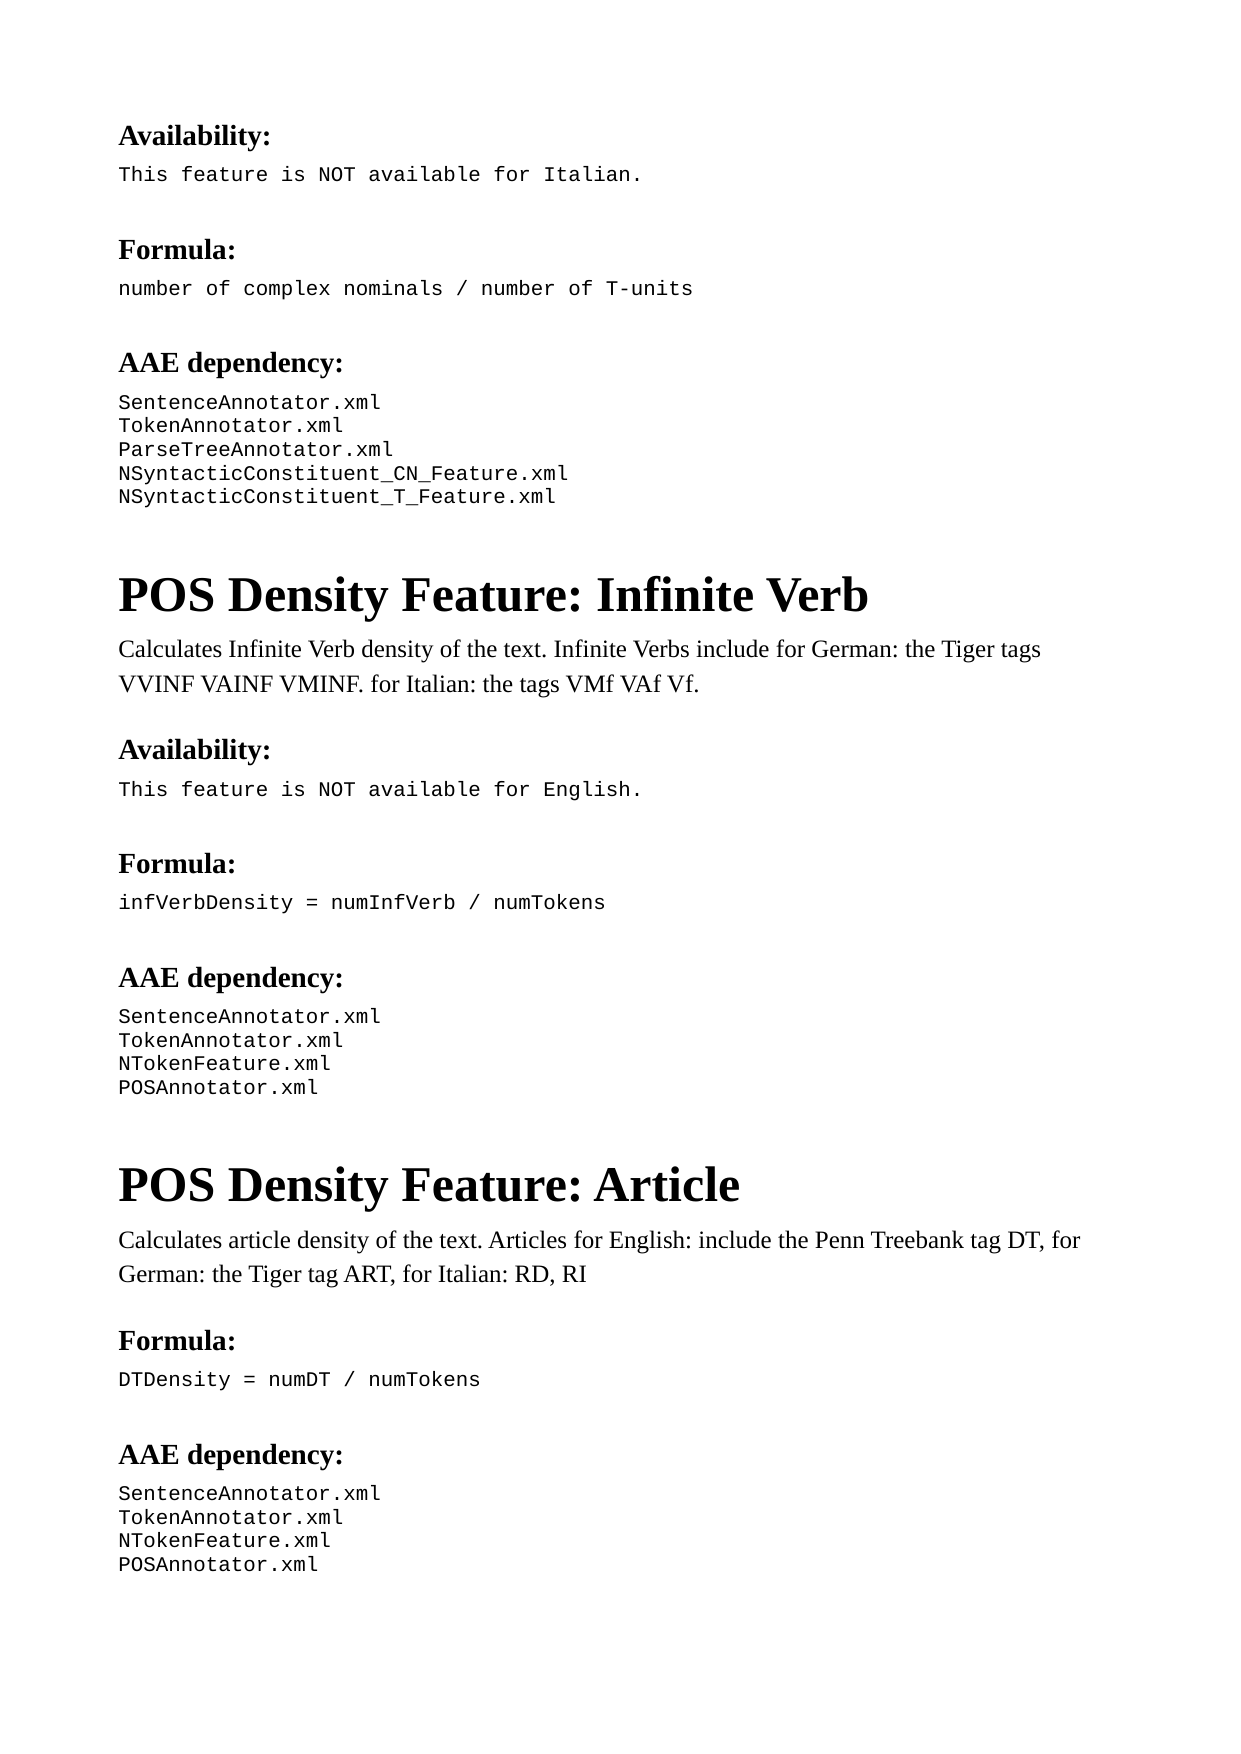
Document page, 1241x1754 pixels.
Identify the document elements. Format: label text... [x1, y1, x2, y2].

subtitle Formula: [118, 1323, 1122, 1357]
subtitle Formula: [118, 232, 1122, 265]
text SentenceAnnotator.xml [118, 1483, 1122, 1507]
subtitle Availability: [118, 732, 1122, 766]
text NTokenFeature.xml [118, 1053, 1122, 1077]
text This feature is NOT available for English. [118, 778, 1122, 802]
text NSyntacticConstituent_CN_Feature.xml [118, 463, 1122, 486]
subtitle AAE dependency: [118, 1437, 1122, 1471]
text SentenceAnnotator.xml [118, 1006, 1122, 1030]
text infVerbDensity = numInfVerb / numTokens [118, 892, 1122, 916]
text TokenAnnotator.xml [118, 1507, 1122, 1530]
text TokenAnnotator.xml [118, 415, 1122, 439]
text POSAnnotator.xml [118, 1077, 1122, 1101]
text ParseTreeAnnotator.xml [118, 439, 1122, 463]
text NTokenFeature.xml [118, 1530, 1122, 1554]
text SentenceAnnotator.xml [118, 392, 1122, 415]
text number of complex nominals / number of T-units [118, 278, 1122, 302]
subtitle POS Density Feature: Article [118, 1155, 1122, 1213]
subtitle AAE dependency: [118, 960, 1122, 993]
subtitle AAE dependency: [118, 346, 1122, 379]
text POSAnnotator.xml [118, 1554, 1122, 1578]
text DTDensity = numDT / numTokens [118, 1369, 1122, 1393]
subtitle Formula: [118, 846, 1122, 880]
text This feature is NOT available for Italian. [118, 164, 1122, 188]
text TokenAnnotator.xml [118, 1030, 1122, 1053]
text NSyntacticConstituent_T_Feature.xml [118, 486, 1122, 510]
text Calculates Infinite Verb density of the text. Infinite Verbs include for German: the Tiger tags VVINF VAINF VMINF. for Italian: the tags VMf VAf Vf. [118, 634, 1122, 698]
subtitle Availability: [118, 118, 1122, 152]
text Calculates article density of the text. Articles for English: include the Penn Treebank tag DT, for German: the Tiger tag ART, for Italian: RD, RI [118, 1225, 1122, 1288]
subtitle POS Density Feature: Infinite Verb [118, 564, 1122, 622]
